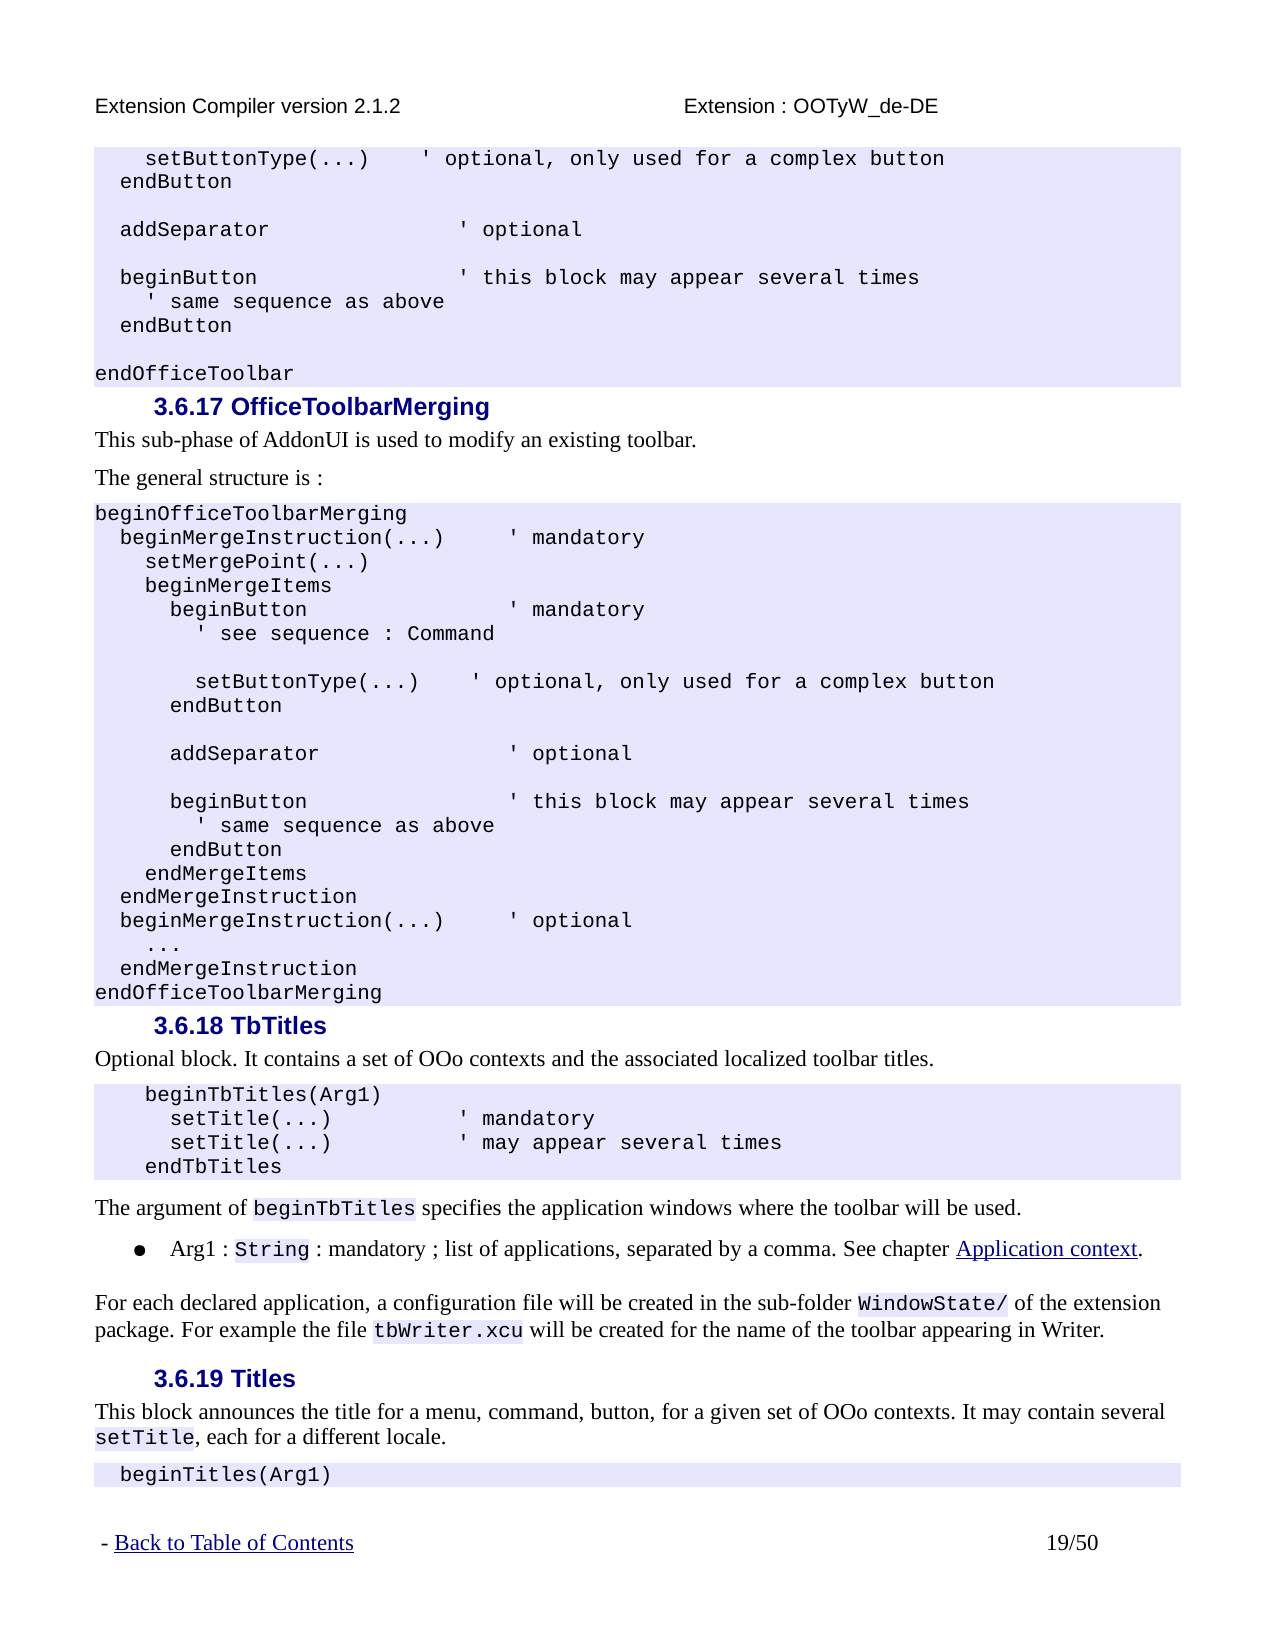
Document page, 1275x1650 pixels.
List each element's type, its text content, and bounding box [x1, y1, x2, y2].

text endMergeItems [94, 862, 1181, 886]
list Arg1 : String : mandatory ; list of applications, separated by a comma. See chapter Application context. [132, 1236, 1181, 1263]
subtitle OfficeToolbarMerging [153, 393, 1181, 421]
text setTitle(...) ' may appear several times [94, 1132, 1181, 1156]
text setTitle(...) ' mandatory [94, 1108, 1181, 1132]
text The general structure is : [94, 465, 1181, 491]
text beginTbTitles(Arg1) [94, 1084, 1181, 1108]
text beginMergeInstruction(...) ' mandatory [94, 527, 1181, 551]
text setButtonType(...) ' optional, only used for a complex button [94, 147, 1181, 171]
text beginMergeInstruction(...) ' optional [94, 910, 1181, 934]
text endButton [94, 171, 1181, 195]
text endOfficeToolbar [94, 363, 1181, 387]
text For each declared application, a configuration file will be created in the sub-folder WindowState/ of the extension package. For example the file tbWriter.xcu will be created for the name of the toolbar appearing in Writer. [94, 1290, 1181, 1344]
text addSeparator ' optional [94, 743, 1181, 767]
text beginButton ' this block may appear several times [94, 791, 1181, 814]
text endOfficeToolbarMerging [94, 982, 1181, 1006]
text Optional block. It contains a set of OOo contexts and the associated localized toolbar titles. [94, 1046, 1181, 1072]
subtitle Titles [153, 1364, 1181, 1393]
text ' same sequence as above [94, 814, 1181, 838]
text beginMergeItems [94, 575, 1181, 599]
text This sub-phase of AddonUI is used to modify an existing toolbar. [94, 427, 1181, 452]
text setMergePoint(...) [94, 551, 1181, 575]
text This block announces the title for a menu, command, button, for a given set of OOo contexts. It may contain several setTitle, each for a different locale. [94, 1398, 1181, 1451]
text endMergeInstruction [94, 958, 1181, 982]
text endTbTitles [94, 1156, 1181, 1180]
text ... [94, 934, 1181, 958]
text endButton [94, 315, 1181, 339]
text ' same sequence as above [94, 291, 1181, 315]
text endButton [94, 695, 1181, 719]
text beginOfficeToolbarMerging [94, 503, 1181, 527]
text endButton [94, 838, 1181, 862]
text beginButton ' mandatory [94, 599, 1181, 623]
text The argument of beginTbTitles specifies the application windows where the toolbar will be used. [94, 1194, 1181, 1221]
text beginTitles(Arg1) [94, 1463, 1181, 1487]
text ' see sequence : Command [94, 623, 1181, 647]
text endMergeInstruction [94, 886, 1181, 910]
text setButtonType(...) ' optional, only used for a complex button [94, 671, 1181, 695]
text addSeparator ' optional [94, 219, 1181, 243]
text beginButton ' this block may appear several times [94, 267, 1181, 291]
subtitle TbTitles [153, 1012, 1181, 1040]
